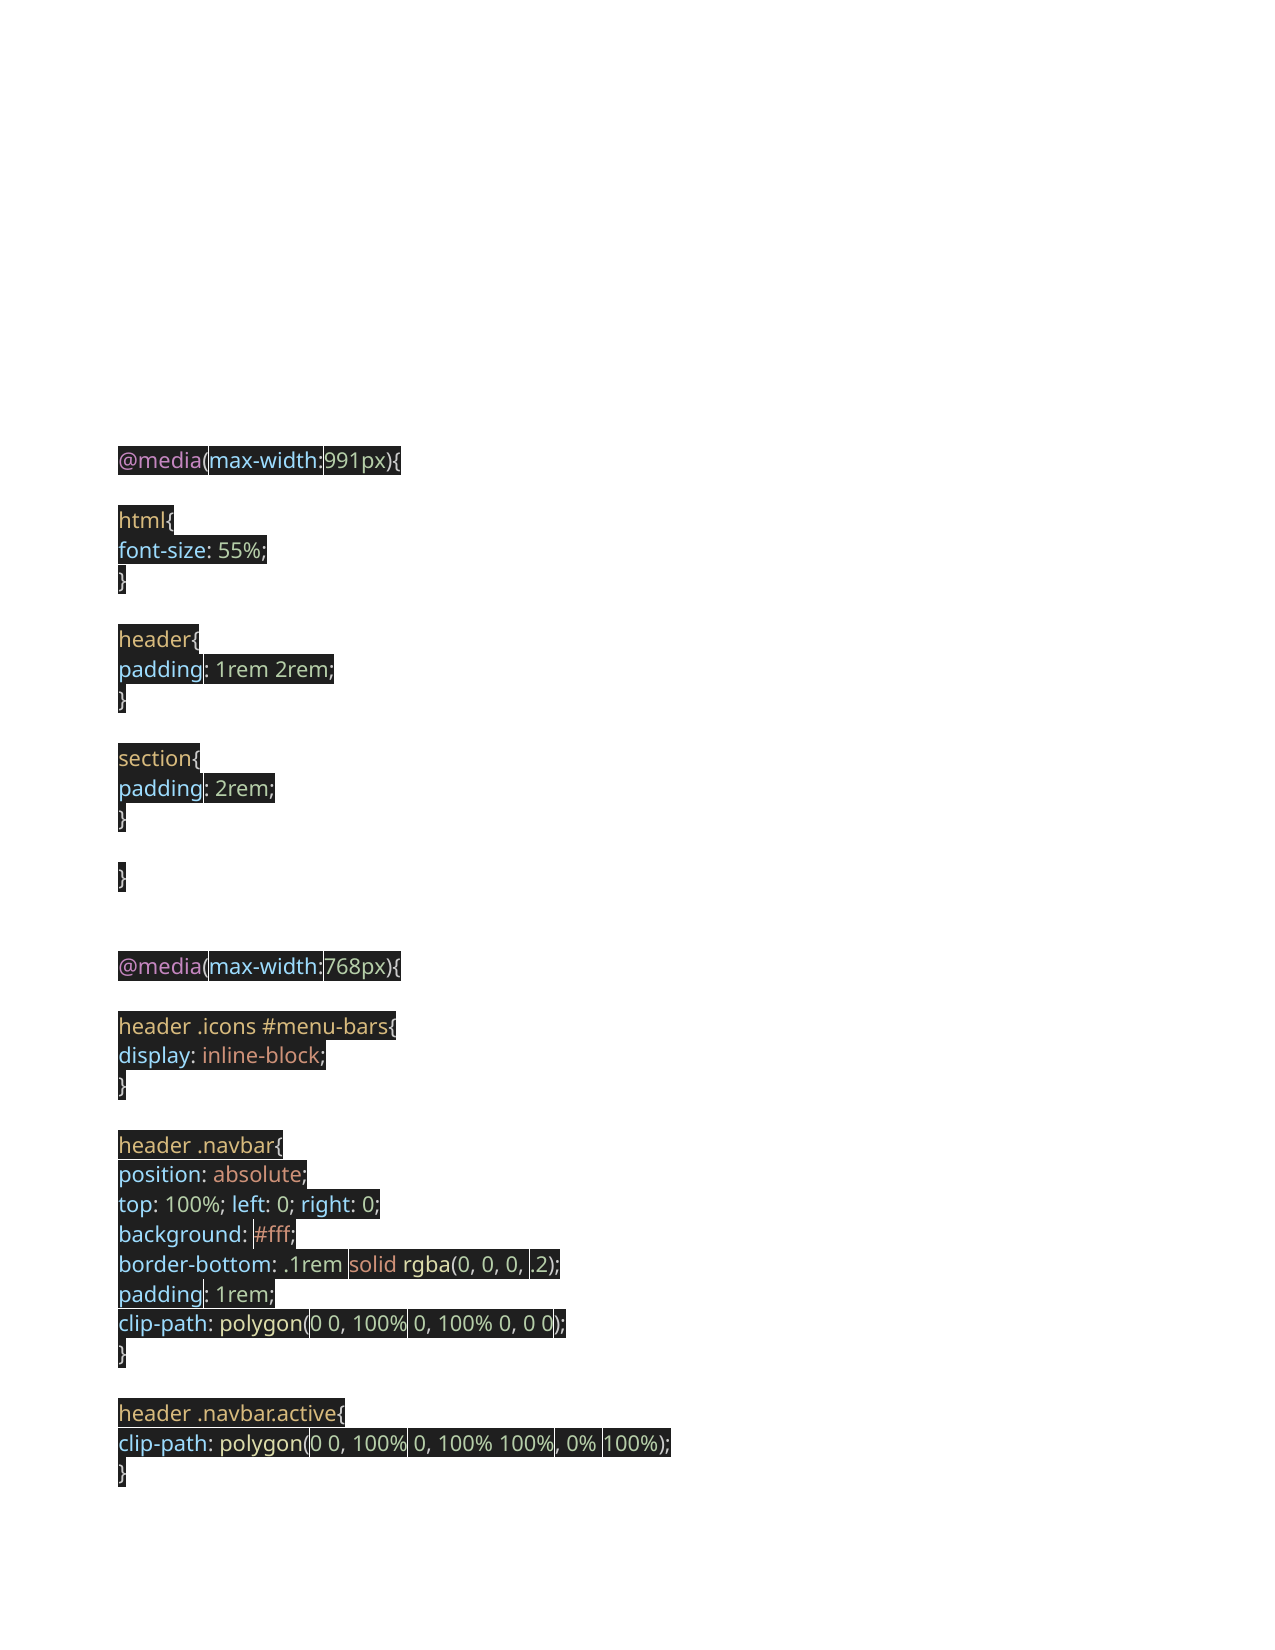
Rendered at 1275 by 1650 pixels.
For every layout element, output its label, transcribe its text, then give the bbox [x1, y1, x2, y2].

text font-size: 55%; [118, 535, 1157, 564]
text position: absolute; [118, 1159, 1157, 1189]
text } [118, 803, 1157, 832]
text header{ [118, 624, 1157, 654]
text header .icons #menu-bars{ [118, 1011, 1157, 1040]
text clip-path: polygon(0 0, 100% 0, 100% 0, 0 0); [118, 1308, 1157, 1338]
text clip-path: polygon(0 0, 100% 0, 100% 100%, 0% 100%); [118, 1427, 1157, 1457]
text } [118, 1070, 1157, 1100]
text padding: 1rem; [118, 1279, 1157, 1308]
text } [118, 684, 1157, 713]
text } [118, 564, 1157, 594]
text html{ [118, 505, 1157, 535]
text header .navbar{ [118, 1130, 1157, 1159]
text padding: 1rem 2rem; [118, 654, 1157, 684]
text section{ [118, 743, 1157, 773]
text } [118, 1338, 1157, 1368]
text border-bottom: .1rem solid rgba(0, 0, 0, .2); [118, 1249, 1157, 1279]
text } [118, 862, 1157, 892]
text @media(max-width:768px){ [118, 951, 1157, 981]
text padding: 2rem; [118, 773, 1157, 803]
text @media(max-width:991px){ [118, 446, 1157, 475]
text } [118, 1457, 1157, 1487]
text top: 100%; left: 0; right: 0; [118, 1189, 1157, 1219]
text display: inline-block; [118, 1040, 1157, 1070]
text header .navbar.active{ [118, 1398, 1157, 1427]
text background: #fff; [118, 1219, 1157, 1249]
